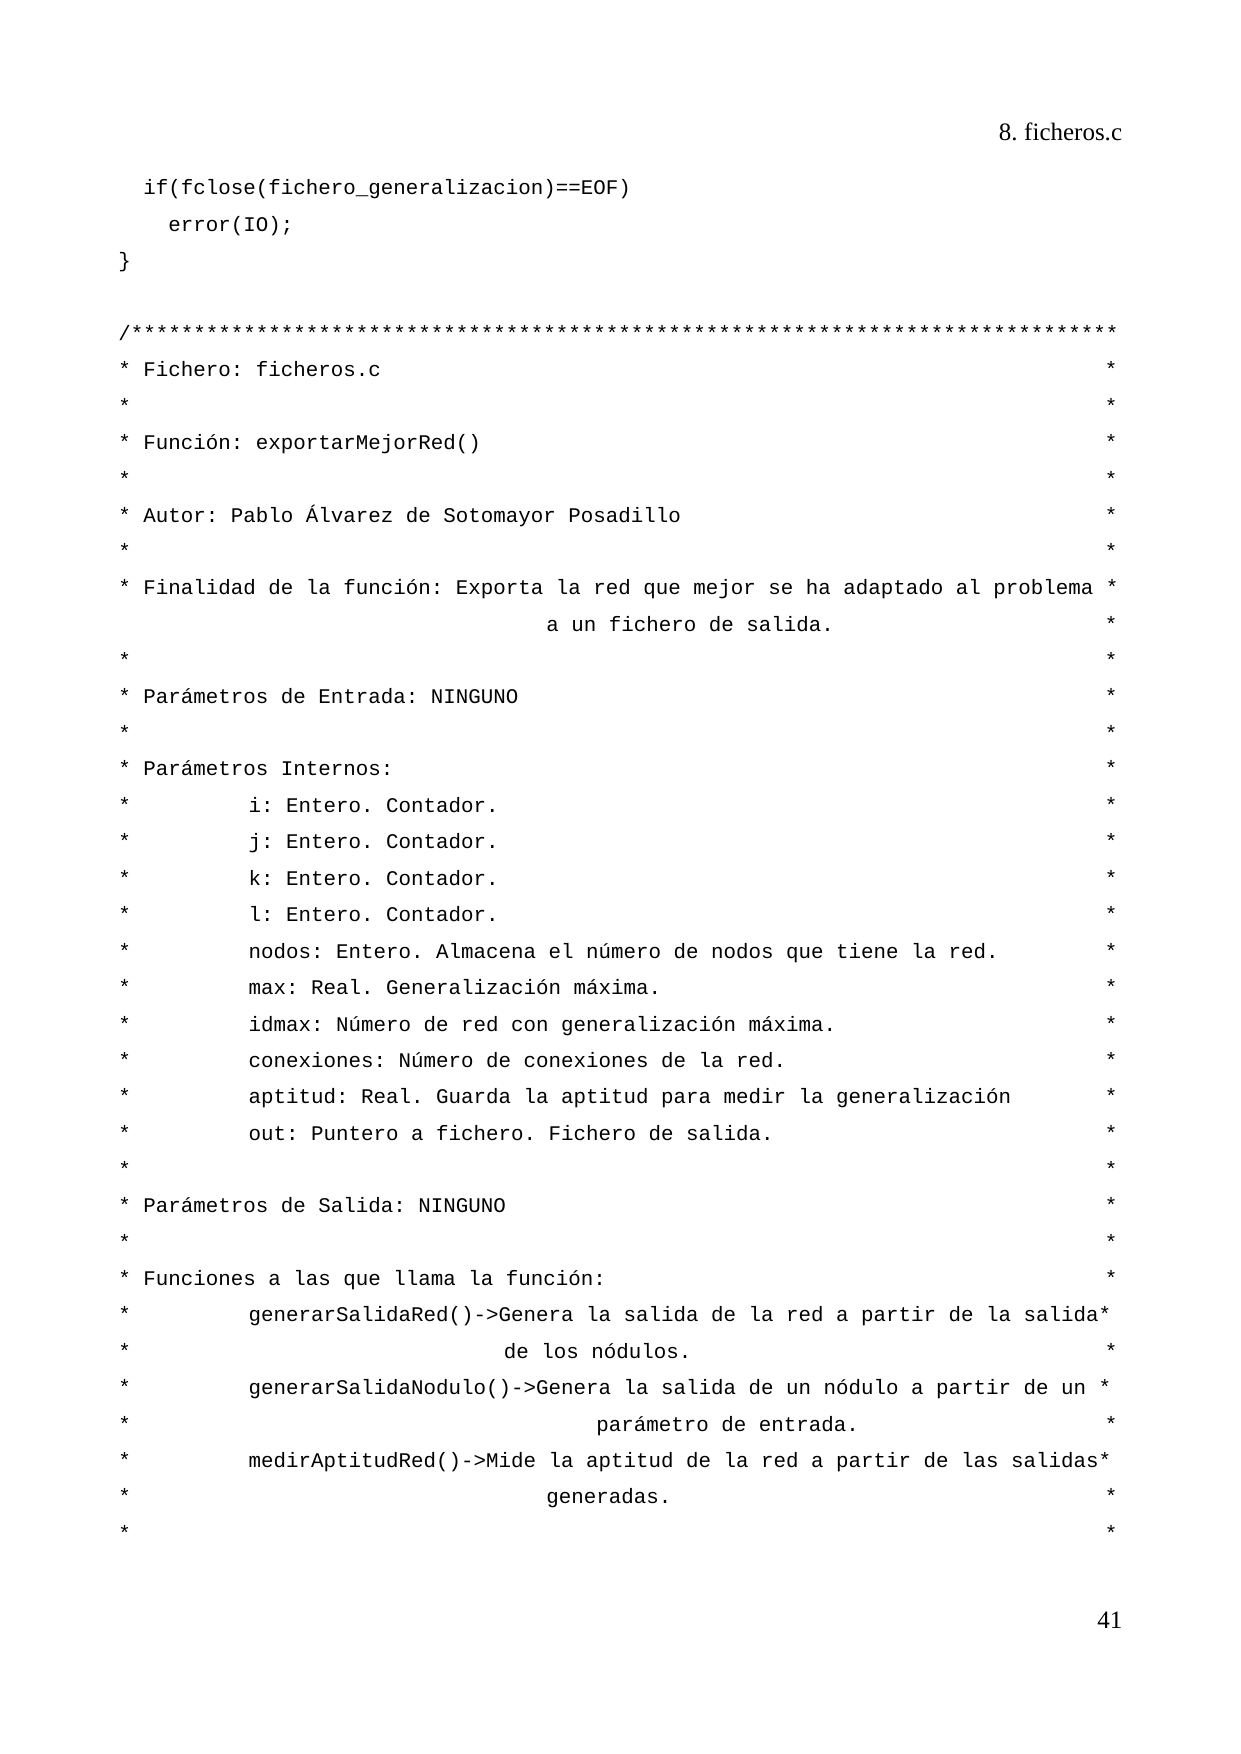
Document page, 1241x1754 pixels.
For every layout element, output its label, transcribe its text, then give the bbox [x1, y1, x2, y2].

text * Parámetros de Entrada: NINGUNO * [118, 686, 1122, 710]
text * Autor: Pablo Álvarez de Sotomayor Posadillo * [118, 505, 1122, 529]
text * j: Entero. Contador. * [118, 831, 1122, 855]
text * idmax: Número de red con generalización máxima. * [118, 1013, 1122, 1037]
text * * [118, 1523, 1122, 1547]
text * conexiones: Número de conexiones de la red. * [118, 1050, 1122, 1074]
text * Finalidad de la función: Exporta la red que mejor se ha adaptado al problema * [118, 577, 1122, 601]
text * * [118, 1159, 1122, 1183]
text * * [118, 722, 1122, 746]
text * Fichero: ficheros.c * [118, 359, 1122, 383]
text a un fichero de salida. * [118, 613, 1122, 637]
text if(fclose(fichero_generalizacion)==EOF) [118, 177, 1122, 201]
text } [118, 250, 1122, 274]
text * i: Entero. Contador. * [118, 795, 1122, 819]
text * * [118, 650, 1122, 674]
text * k: Entero. Contador. * [118, 868, 1122, 892]
text * Función: exportarMejorRed() * [118, 432, 1122, 456]
text * * [118, 541, 1122, 564]
text * Parámetros de Salida: NINGUNO * [118, 1195, 1122, 1219]
text * aptitud: Real. Guarda la aptitud para medir la generalización * [118, 1086, 1122, 1110]
text * max: Real. Generalización máxima. * [118, 977, 1122, 1001]
text * generadas. * [118, 1486, 1122, 1510]
text * out: Puntero a fichero. Fichero de salida. * [118, 1123, 1122, 1147]
text * * [118, 396, 1122, 420]
text * nodos: Entero. Almacena el número de nodos que tiene la red. * [118, 941, 1122, 964]
text * generarSalidaNodulo()->Genera la salida de un nódulo a partir de un * [118, 1377, 1122, 1401]
text error(IO); [118, 213, 1122, 237]
text * parámetro de entrada. * [118, 1413, 1122, 1437]
text * Parámetros Internos: * [118, 758, 1122, 782]
text * medirAptitudRed()->Mide la aptitud de la red a partir de las salidas* [118, 1450, 1122, 1474]
text * de los nódulos. * [118, 1341, 1122, 1364]
text * Funciones a las que llama la función: * [118, 1268, 1122, 1292]
text /******************************************************************************* [118, 323, 1122, 347]
text * generarSalidaRed()->Genera la salida de la red a partir de la salida* [118, 1304, 1122, 1328]
text * l: Entero. Contador. * [118, 904, 1122, 928]
text * * [118, 469, 1122, 493]
text * * [118, 1232, 1122, 1256]
